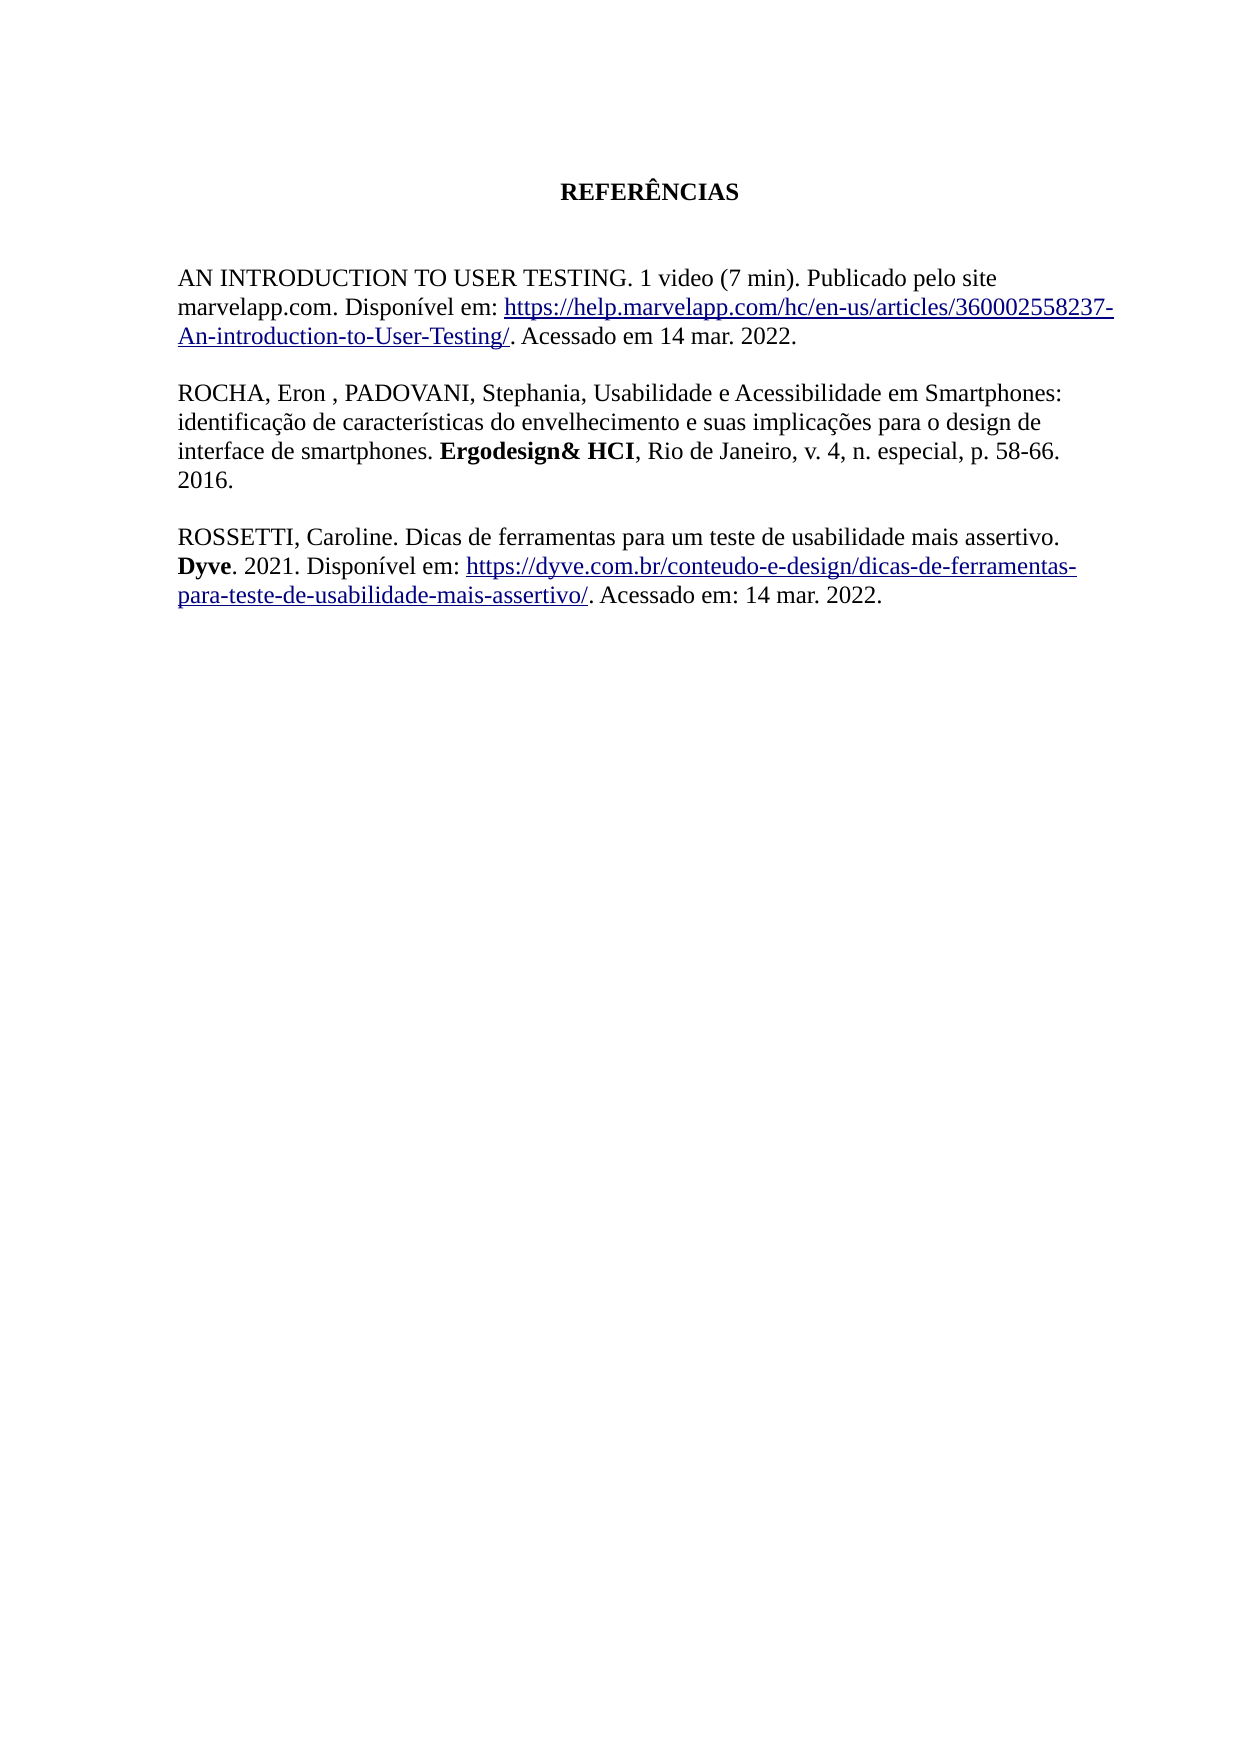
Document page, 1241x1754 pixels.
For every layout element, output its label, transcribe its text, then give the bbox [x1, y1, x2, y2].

text ROCHA, Eron , PADOVANI, Stephania, Usabilidade e Acessibilidade em Smartphones: identificação de características do envelhecimento e suas implicações para o design de interface de smartphones. Ergodesign& HCI, Rio de Janeiro, v. 4, n. especial, p. 58-66. 2016. [177, 378, 1122, 493]
text REFERÊNCIAS [177, 177, 1122, 206]
text ROSSETTI, Caroline. Dicas de ferramentas para um teste de usabilidade mais assertivo. Dyve. 2021. Disponível em: https://dyve.com.br/conteudo-e-design/dicas-de-ferramentas-para-teste-de-usabilidade-mais-assertivo/. Acessado em: 14 mar. 2022. [177, 522, 1122, 608]
text AN INTRODUCTION TO USER TESTING. 1 video (7 min). Publicado pelo site marvelapp.com. Disponível em: https://help.marvelapp.com/hc/en-us/articles/360002558237-An-introduction-to-User-Testing/. Acessado em 14 mar. 2022. [177, 263, 1122, 350]
